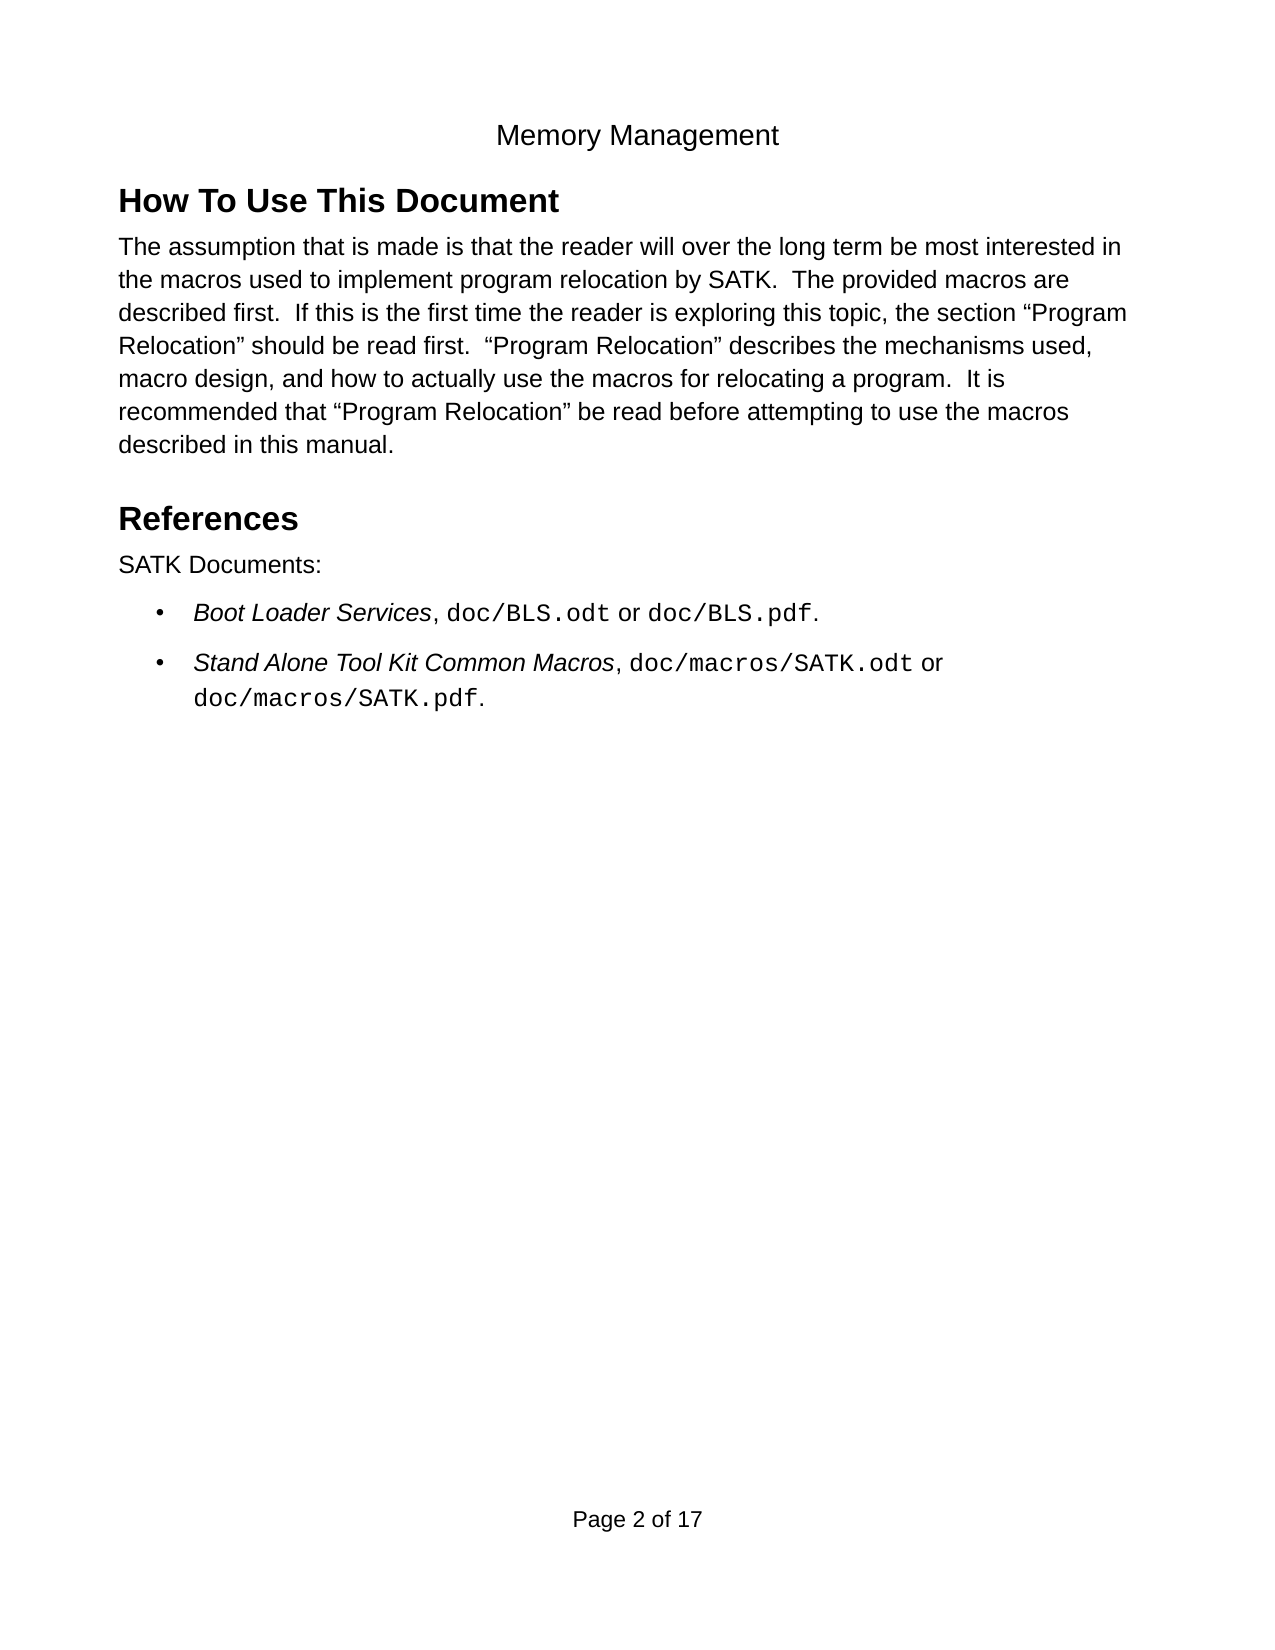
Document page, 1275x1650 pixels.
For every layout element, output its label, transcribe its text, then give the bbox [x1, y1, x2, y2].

list Stand Alone Tool Kit Common Macros, doc/macros/SATK.odt or doc/macros/SATK.pdf. [156, 648, 1157, 714]
text The assumption that is made is that the reader will over the long term be most interested in the macros used to implement program relocation by SATK. The provided macros are described first. If this is the first time the reader is exploring this topic, the section “Program Relocation” should be read first. “Program Relocation” describes the mechanisms used, macro design, and how to actually use the macros for relocating a program. It is recommended that “Program Relocation” be read before attempting to use the macros described in this manual. [118, 232, 1157, 459]
subtitle How To Use This Document [118, 181, 1157, 220]
list Boot Loader Services, doc/BLS.odt or doc/BLS.pdf. [156, 598, 1157, 628]
subtitle References [118, 499, 1157, 537]
text SATK Documents: [118, 550, 1157, 579]
